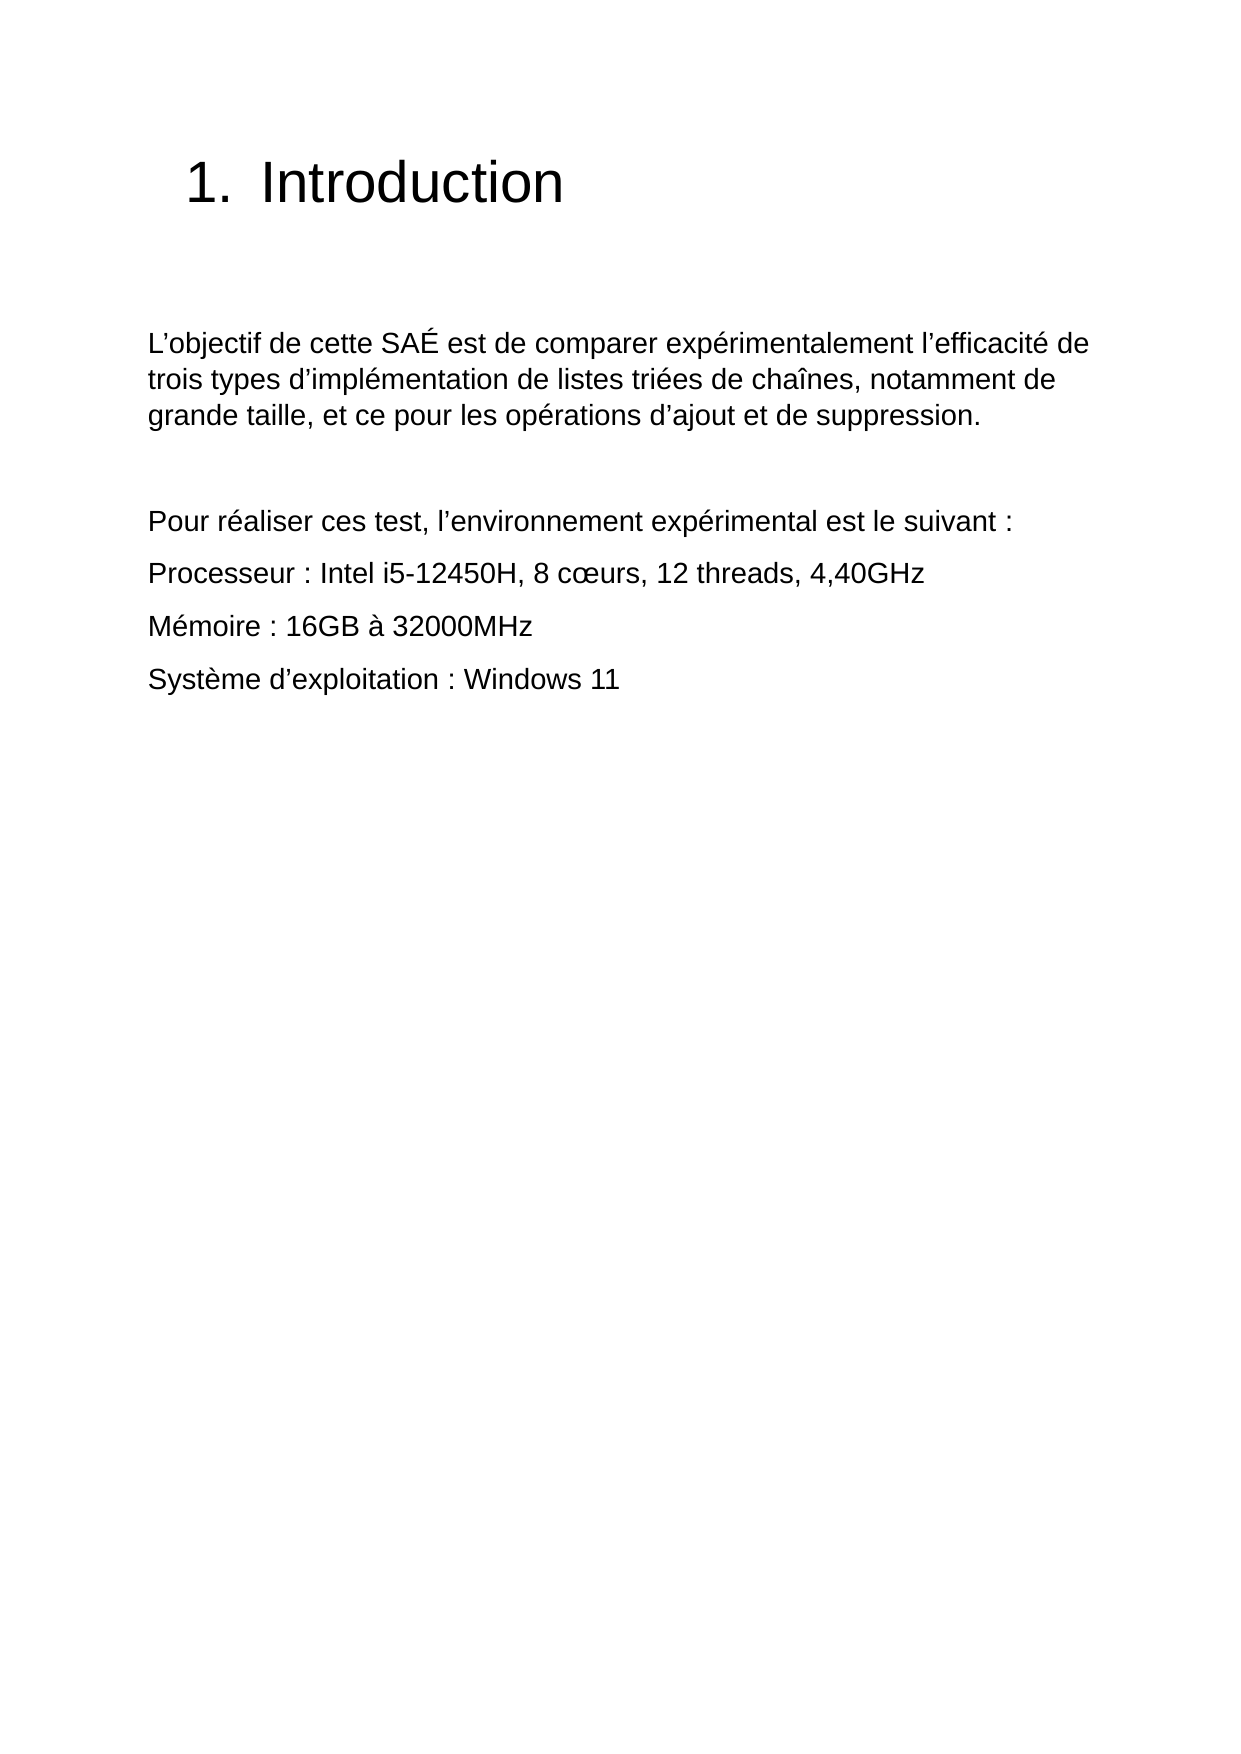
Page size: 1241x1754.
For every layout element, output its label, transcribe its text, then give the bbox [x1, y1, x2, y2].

text Pour réaliser ces test, l’environnement expérimental est le suivant : [148, 504, 1093, 537]
text L’objectif de cette SAÉ est de comparer expérimentalement l’efficacité de trois types d’implémentation de listes triées de chaînes, notamment de grande taille, et ce pour les opérations d’ajout et de suppression. [148, 326, 1093, 432]
text Processeur : Intel i5-12450H, 8 cœurs, 12 threads, 4,40GHz [148, 556, 1093, 590]
text Mémoire : 16GB à 32000MHz [148, 609, 1093, 643]
text Système d’exploitation : Windows 11 [148, 662, 1093, 696]
list Introduction [185, 148, 1093, 215]
